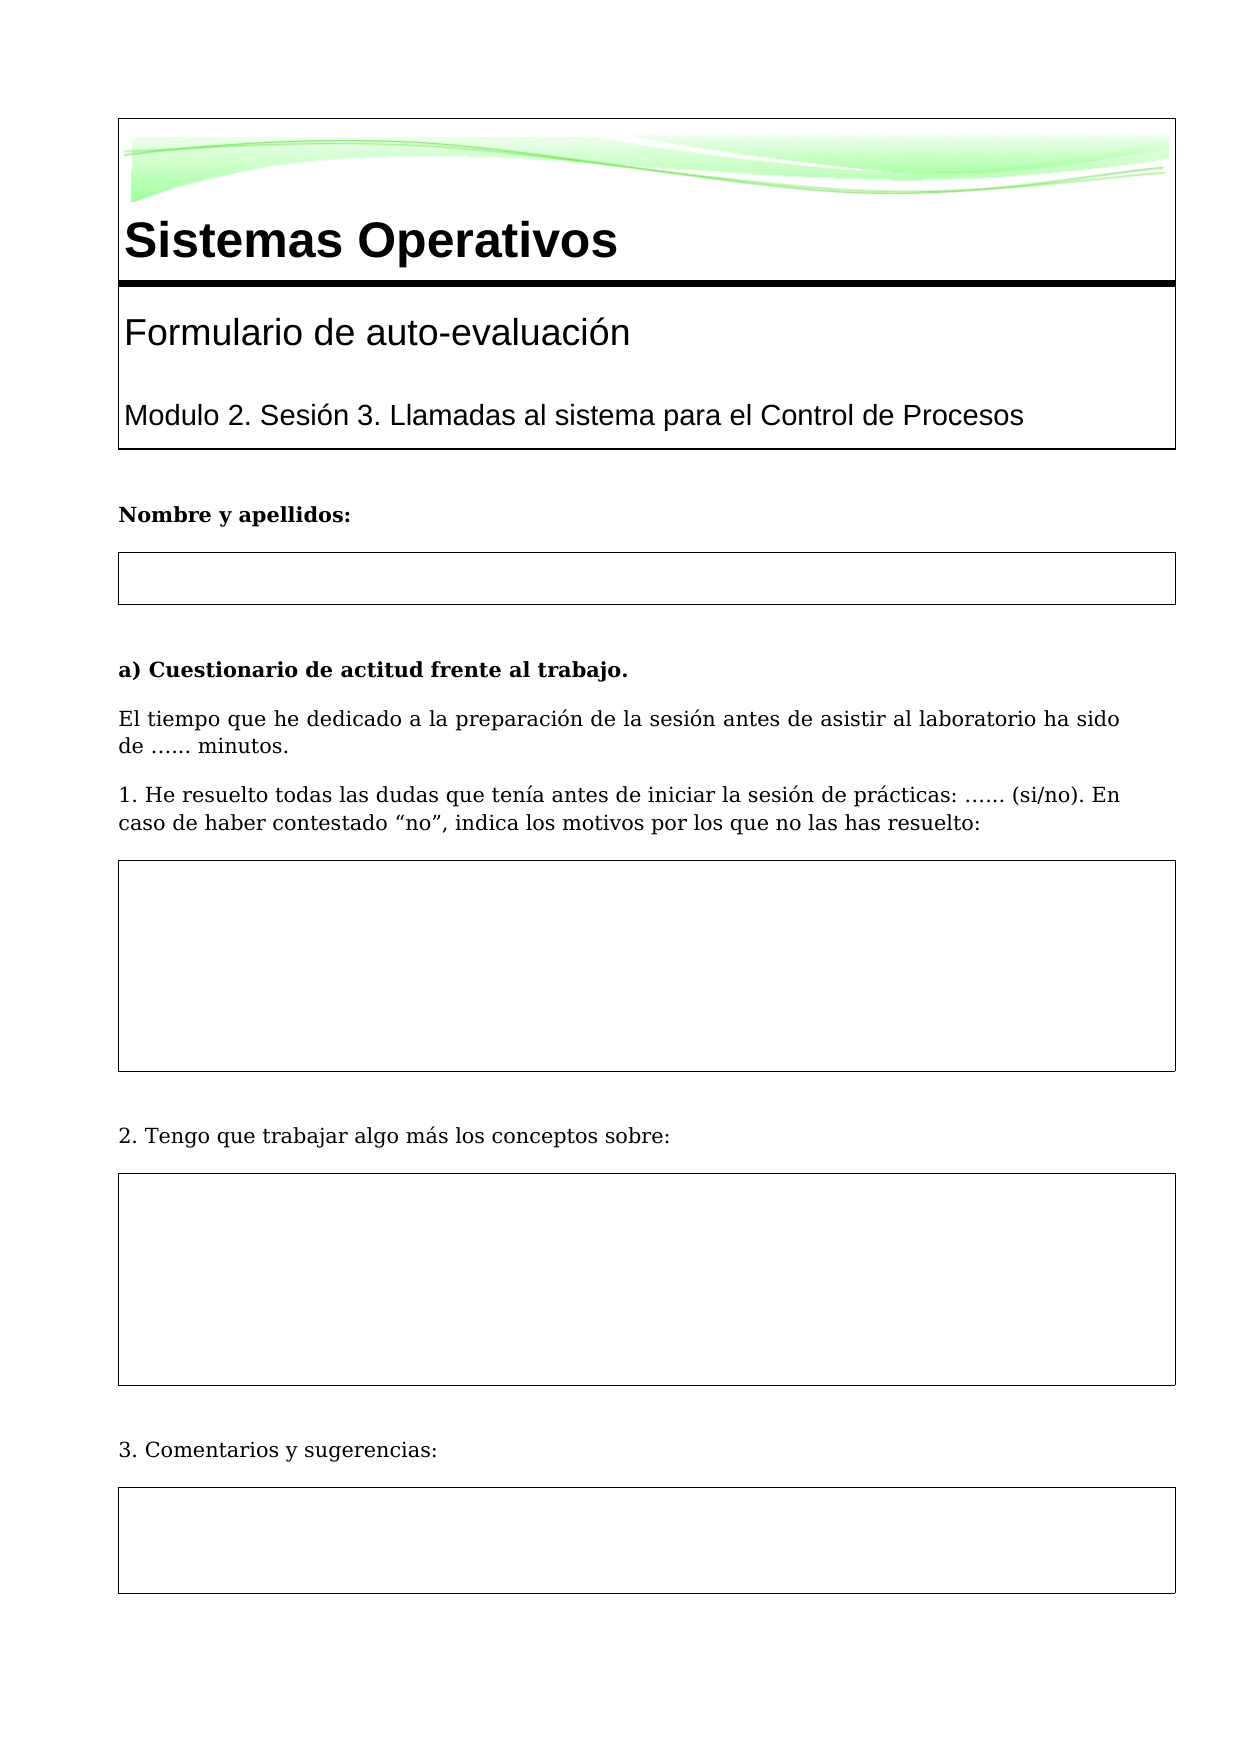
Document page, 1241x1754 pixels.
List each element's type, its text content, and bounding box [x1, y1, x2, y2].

table_header [119, 861, 1175, 1071]
table_header [119, 1174, 1175, 1385]
text 1. He resuelto todas las dudas que tenía antes de iniciar la sesión de prácticas: …... (si/no). En caso de haber contestado “no”, indica los motivos por los que no las has resuelto: [118, 783, 1122, 835]
text 2. Tengo que trabajar algo más los conceptos sobre: [118, 1124, 1122, 1149]
text El tiempo que he dedicado a la preparación de la sesión antes de asistir al laboratorio ha sido de …... minutos. [118, 707, 1122, 759]
table_header Sistemas Operativos [119, 119, 1175, 280]
text 3. Comentarios y sugerencias: [118, 1438, 1122, 1462]
table_cell Formulario de auto-evaluación Modulo 2. Sesión 3. Llamadas al sistema para el Control de Procesos [119, 287, 1175, 448]
table_header [119, 553, 1175, 604]
text a) Cuestionario de actitud frente al trabajo. [118, 658, 1122, 682]
table_header [119, 1488, 1175, 1593]
text Nombre y apellidos: [118, 503, 1122, 527]
